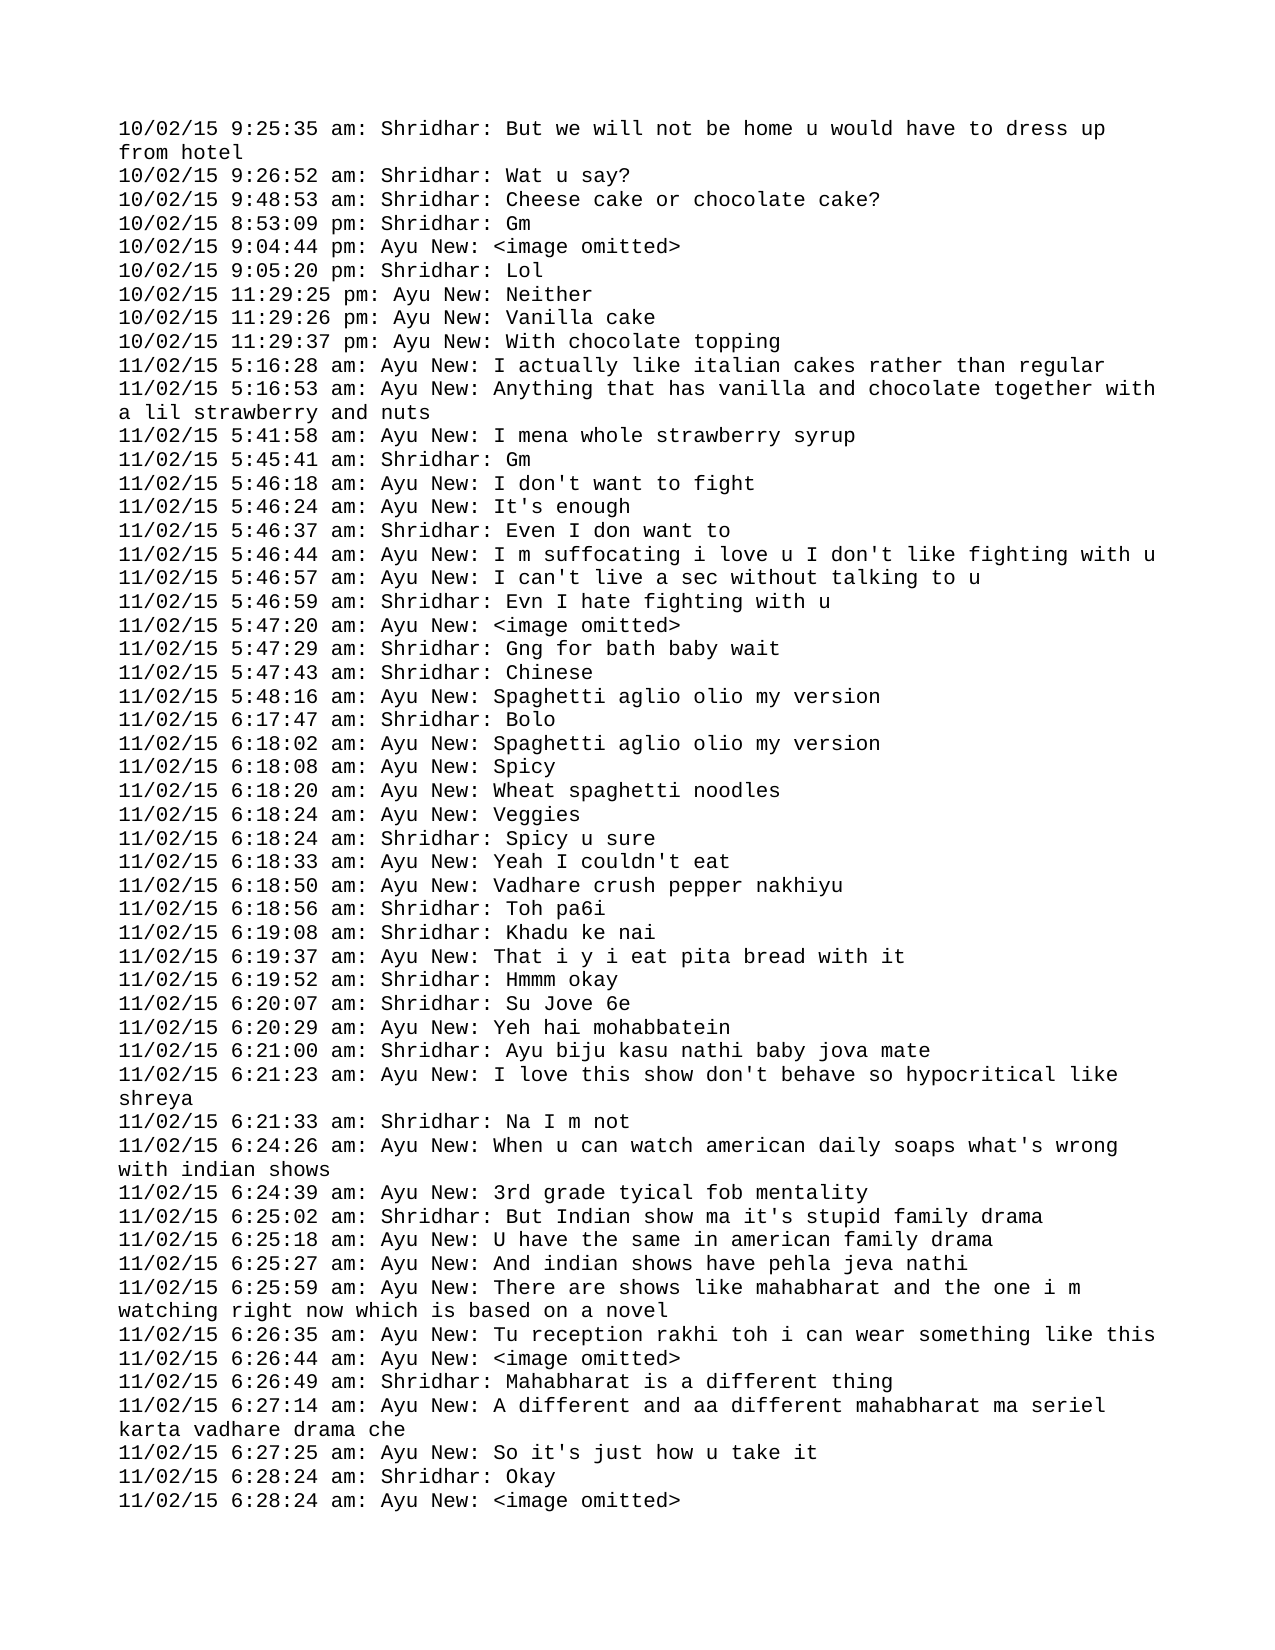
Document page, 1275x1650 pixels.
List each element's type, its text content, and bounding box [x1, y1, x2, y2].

text 11/02/15 5:46:24 am: Ayu New: It's enough [118, 496, 1157, 520]
text 11/02/15 5:48:16 am: Ayu New: Spaghetti aglio olio my version [118, 686, 1157, 709]
text 11/02/15 5:16:53 am: Ayu New: Anything that has vanilla and chocolate together with a lil strawberry and nuts [118, 378, 1157, 426]
text 11/02/15 6:18:56 am: Shridhar: Toh pa6i [118, 898, 1157, 922]
text 11/02/15 6:18:08 am: Ayu New: Spicy [118, 757, 1157, 780]
text 11/02/15 6:27:14 am: Ayu New: A different and aa different mahabharat ma seriel karta vadhare drama che [118, 1395, 1157, 1442]
text 11/02/15 5:47:20 am: Ayu New: <image omitted> [118, 615, 1157, 638]
text 11/02/15 6:25:18 am: Ayu New: U have the same in american family drama [118, 1229, 1157, 1253]
text 11/02/15 6:18:02 am: Ayu New: Spaghetti aglio olio my version [118, 733, 1157, 757]
text 11/02/15 6:25:27 am: Ayu New: And indian shows have pehla jeva nathi [118, 1253, 1157, 1277]
text 11/02/15 6:21:00 am: Shridhar: Ayu biju kasu nathi baby jova mate [118, 1040, 1157, 1064]
text 10/02/15 11:29:37 pm: Ayu New: With chocolate topping [118, 331, 1157, 354]
text 10/02/15 9:26:52 am: Shridhar: Wat u say? [118, 165, 1157, 189]
text 11/02/15 5:46:44 am: Ayu New: I m suffocating i love u I don't like fighting with u [118, 544, 1157, 567]
text 11/02/15 6:18:24 am: Shridhar: Spicy u sure [118, 827, 1157, 851]
text 10/02/15 8:53:09 pm: Shridhar: Gm [118, 213, 1157, 236]
text 10/02/15 9:05:20 pm: Shridhar: Lol [118, 260, 1157, 284]
text 11/02/15 6:18:20 am: Ayu New: Wheat spaghetti noodles [118, 780, 1157, 804]
text 11/02/15 6:17:47 am: Shridhar: Bolo [118, 709, 1157, 733]
text 11/02/15 6:19:37 am: Ayu New: That i y i eat pita bread with it [118, 946, 1157, 969]
text 11/02/15 5:46:37 am: Shridhar: Even I don want to [118, 520, 1157, 544]
text 11/02/15 5:16:28 am: Ayu New: I actually like italian cakes rather than regular [118, 354, 1157, 378]
text 11/02/15 5:46:18 am: Ayu New: I don't want to fight [118, 473, 1157, 496]
text 11/02/15 6:26:44 am: Ayu New: <image omitted> [118, 1348, 1157, 1371]
text 11/02/15 6:21:23 am: Ayu New: I love this show don't behave so hypocritical like shreya [118, 1064, 1157, 1111]
text 11/02/15 6:26:35 am: Ayu New: Tu reception rakhi toh i can wear something like this [118, 1324, 1157, 1348]
text 11/02/15 6:19:08 am: Shridhar: Khadu ke nai [118, 922, 1157, 946]
text 11/02/15 6:18:33 am: Ayu New: Yeah I couldn't eat [118, 851, 1157, 875]
text 11/02/15 6:18:24 am: Ayu New: Veggies [118, 804, 1157, 827]
text 11/02/15 6:25:59 am: Ayu New: There are shows like mahabharat and the one i m watching right now which is based on a novel [118, 1277, 1157, 1324]
text 11/02/15 5:45:41 am: Shridhar: Gm [118, 449, 1157, 473]
text 11/02/15 5:47:29 am: Shridhar: Gng for bath baby wait [118, 638, 1157, 662]
text 11/02/15 6:24:26 am: Ayu New: When u can watch american daily soaps what's wrong with indian shows [118, 1135, 1157, 1182]
text 11/02/15 5:41:58 am: Ayu New: I mena whole strawberry syrup [118, 426, 1157, 449]
text 11/02/15 6:19:52 am: Shridhar: Hmmm okay [118, 969, 1157, 993]
text 11/02/15 6:26:49 am: Shridhar: Mahabharat is a different thing [118, 1371, 1157, 1395]
text 10/02/15 11:29:26 pm: Ayu New: Vanilla cake [118, 307, 1157, 331]
text 11/02/15 6:20:29 am: Ayu New: Yeh hai mohabbatein [118, 1017, 1157, 1040]
text 11/02/15 5:46:59 am: Shridhar: Evn I hate fighting with u [118, 591, 1157, 615]
text 10/02/15 11:29:25 pm: Ayu New: Neither [118, 284, 1157, 307]
text 11/02/15 6:24:39 am: Ayu New: 3rd grade tyical fob mentality [118, 1182, 1157, 1206]
text 11/02/15 5:47:43 am: Shridhar: Chinese [118, 662, 1157, 686]
text 11/02/15 6:20:07 am: Shridhar: Su Jove 6e [118, 993, 1157, 1017]
text 11/02/15 6:27:25 am: Ayu New: So it's just how u take it [118, 1442, 1157, 1466]
text 11/02/15 6:28:24 am: Shridhar: Okay [118, 1466, 1157, 1489]
text 11/02/15 6:21:33 am: Shridhar: Na I m not [118, 1111, 1157, 1135]
text 11/02/15 6:18:50 am: Ayu New: Vadhare crush pepper nakhiyu [118, 875, 1157, 898]
text 11/02/15 6:25:02 am: Shridhar: But Indian show ma it's stupid family drama [118, 1206, 1157, 1229]
text 10/02/15 9:25:35 am: Shridhar: But we will not be home u would have to dress up from hotel [118, 118, 1157, 165]
text 11/02/15 5:46:57 am: Ayu New: I can't live a sec without talking to u [118, 567, 1157, 591]
text 10/02/15 9:48:53 am: Shridhar: Cheese cake or chocolate cake? [118, 189, 1157, 213]
text 10/02/15 9:04:44 pm: Ayu New: <image omitted> [118, 236, 1157, 260]
text 11/02/15 6:28:24 am: Ayu New: <image omitted> [118, 1489, 1157, 1513]
